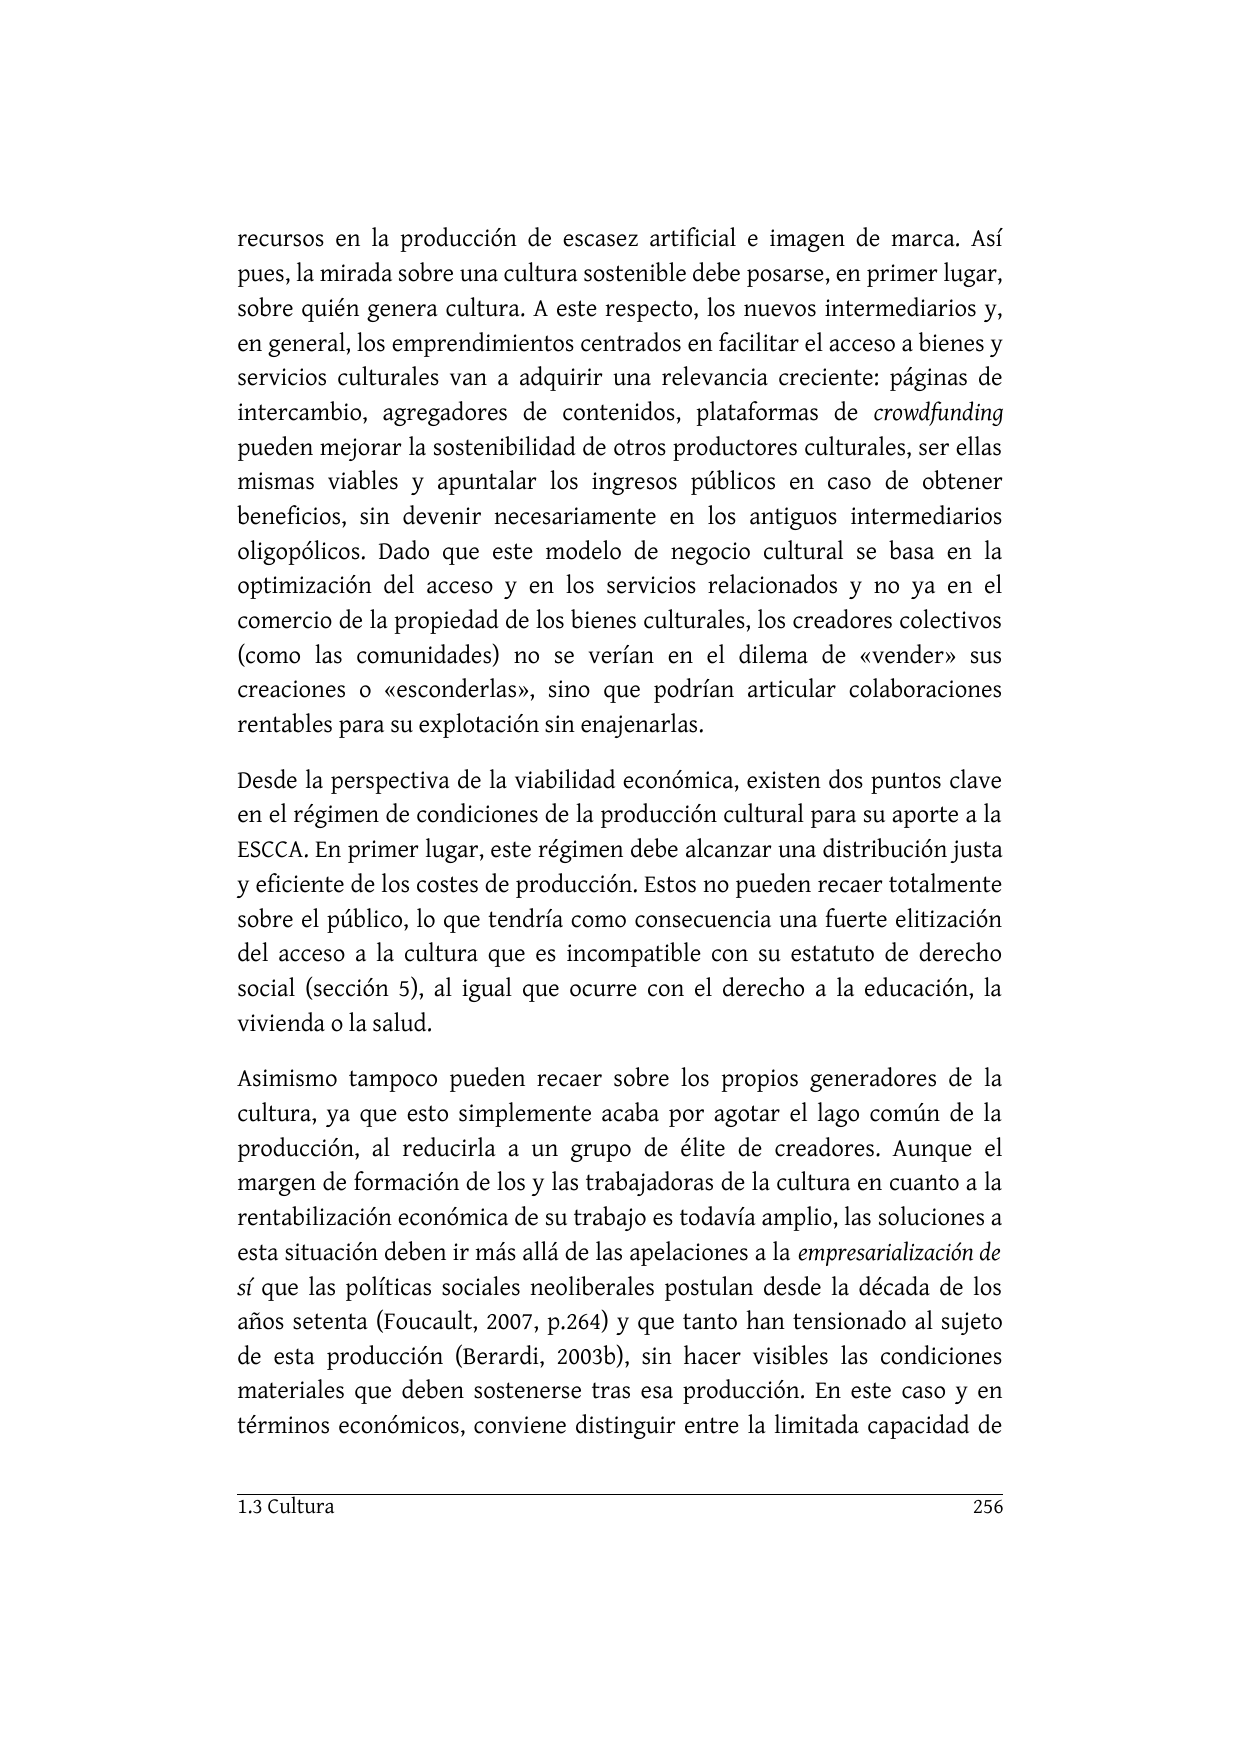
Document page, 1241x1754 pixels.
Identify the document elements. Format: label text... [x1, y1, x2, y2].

text recursos en la producción de escasez artificial e imagen de marca. Así pues, la mirada sobre una cultura sostenible debe posarse, en primer lugar, sobre quién genera cultura. A este respecto, los nuevos intermediarios y, en general, los emprendimientos centrados en facilitar el acceso a bienes y servicios culturales van a adquirir una relevancia creciente: páginas de intercambio, agregadores de contenidos, plataformas de crowdfunding pueden mejorar la sostenibilidad de otros productores culturales, ser ellas mismas viables y apuntalar los ingresos públicos en caso de obtener beneficios, sin devenir necesariamente en los antiguos intermediarios oligopólicos. Dado que este modelo de negocio cultural se basa en la optimización del acceso y en los servicios relacionados y no ya en el comercio de la propiedad de los bienes culturales, los creadores colectivos (como las comunidades) no se verían en el dilema de «vender» sus creaciones o «esconderlas», sino que podrían articular colaboraciones rentables para su explotación sin enajenarlas. [237, 225, 1003, 739]
text Asimismo tampoco pueden recaer sobre los propios generadores de la cultura, ya que esto simplemente acaba por agotar el lago común de la producción, al reducirla a un grupo de élite de creadores. Aunque el margen de formación de los y las trabajadoras de la cultura en cuanto a la rentabilización económica de su trabajo es todavía amplio, las soluciones a esta situación deben ir más allá de las apelaciones a la empresarialización de sí que las políticas sociales neoliberales postulan desde la década de los años setenta (Foucault, 2007, p.264) y que tanto han tensionado al sujeto de esta producción (Berardi, 2003b), sin hacer visibles las condiciones materiales que deben sostenerse tras esa producción. En este caso y en términos económicos, conviene distinguir entre la limitada capacidad de [237, 1065, 1003, 1441]
text Desde la perspectiva de la viabilidad económica, existen dos puntos clave en el régimen de condiciones de la producción cultural para su aporte a la ESCCA. En primer lugar, este régimen debe alcanzar una distribución justa y eficiente de los costes de producción. Estos no pueden recaer totalmente sobre el público, lo que tendría como consecuencia una fuerte elitización del acceso a la cultura que es incompatible con su estatuto de derecho social (sección 5), al igual que ocurre con el derecho a la educación, la vivienda o la salud. [237, 766, 1003, 1038]
